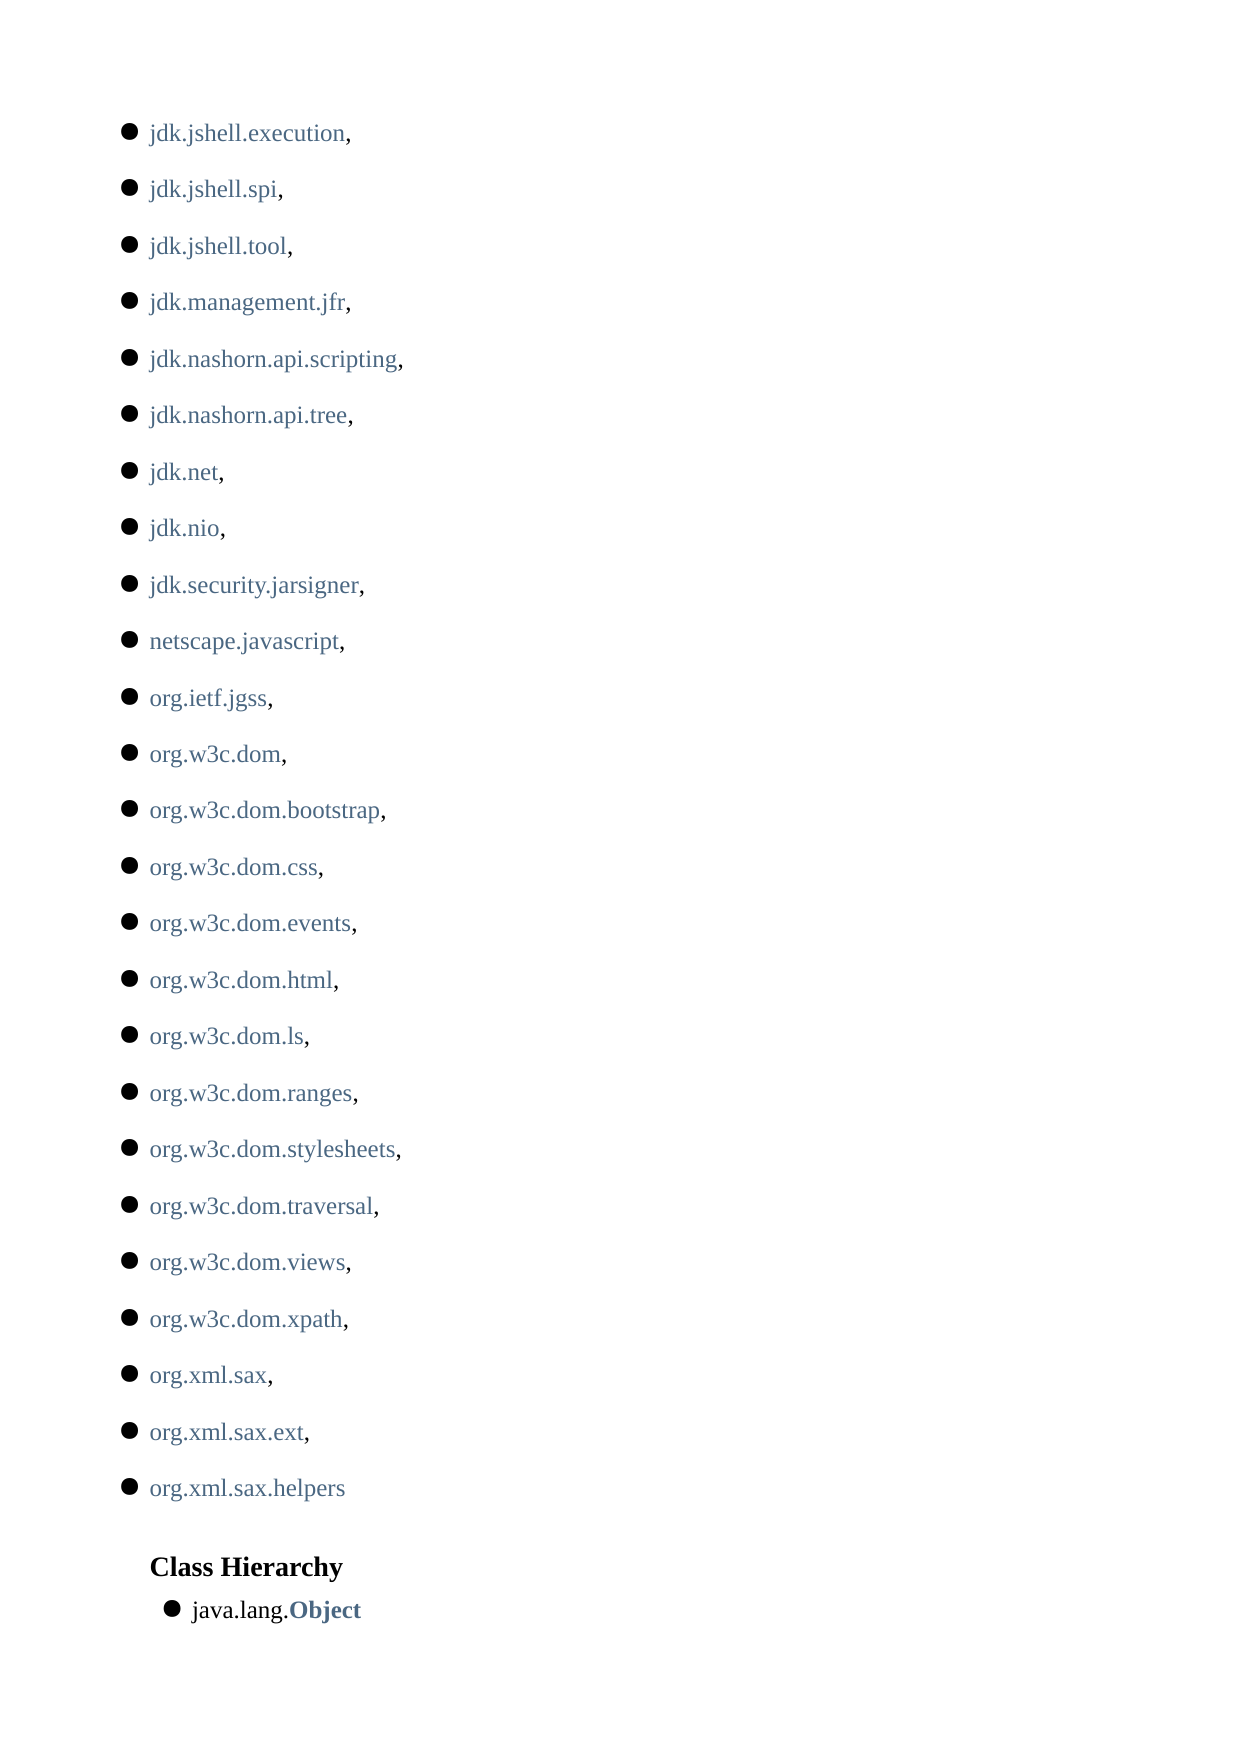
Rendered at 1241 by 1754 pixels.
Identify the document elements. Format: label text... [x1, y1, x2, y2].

list jdk.nashorn.api.tree, [149, 400, 1091, 429]
list jdk.jshell.tool, [149, 231, 1091, 260]
list org.ietf.jgss, [149, 683, 1091, 711]
list org.w3c.dom.css, [149, 852, 1091, 881]
list org.w3c.dom.ls, [149, 1021, 1091, 1050]
list jdk.nashorn.api.scripting, [149, 344, 1091, 373]
list jdk.management.jfr, [149, 287, 1091, 316]
list java.lang.Object [162, 1595, 1122, 1624]
list jdk.net, [149, 457, 1091, 486]
list org.w3c.dom.xpath, [149, 1304, 1091, 1332]
list netscape.javascript, [149, 626, 1091, 655]
list jdk.security.jarsigner, [149, 570, 1091, 598]
list org.w3c.dom.events, [149, 908, 1091, 937]
list jdk.jshell.execution, [149, 118, 1091, 147]
list org.w3c.dom.views, [149, 1247, 1091, 1276]
list org.w3c.dom.ranges, [149, 1078, 1091, 1107]
list jdk.nio, [149, 513, 1091, 542]
subtitle Class Hierarchy [149, 1550, 1091, 1583]
list org.w3c.dom, [149, 739, 1091, 768]
list org.xml.sax.ext, [149, 1417, 1091, 1445]
list org.w3c.dom.stylesheets, [149, 1134, 1091, 1163]
list org.w3c.dom.traversal, [149, 1191, 1091, 1219]
list org.w3c.dom.bootstrap, [149, 796, 1091, 824]
list org.xml.sax.helpers [149, 1473, 1091, 1502]
list org.w3c.dom.html, [149, 965, 1091, 994]
list org.xml.sax, [149, 1360, 1091, 1389]
list jdk.jshell.spi, [149, 174, 1091, 203]
